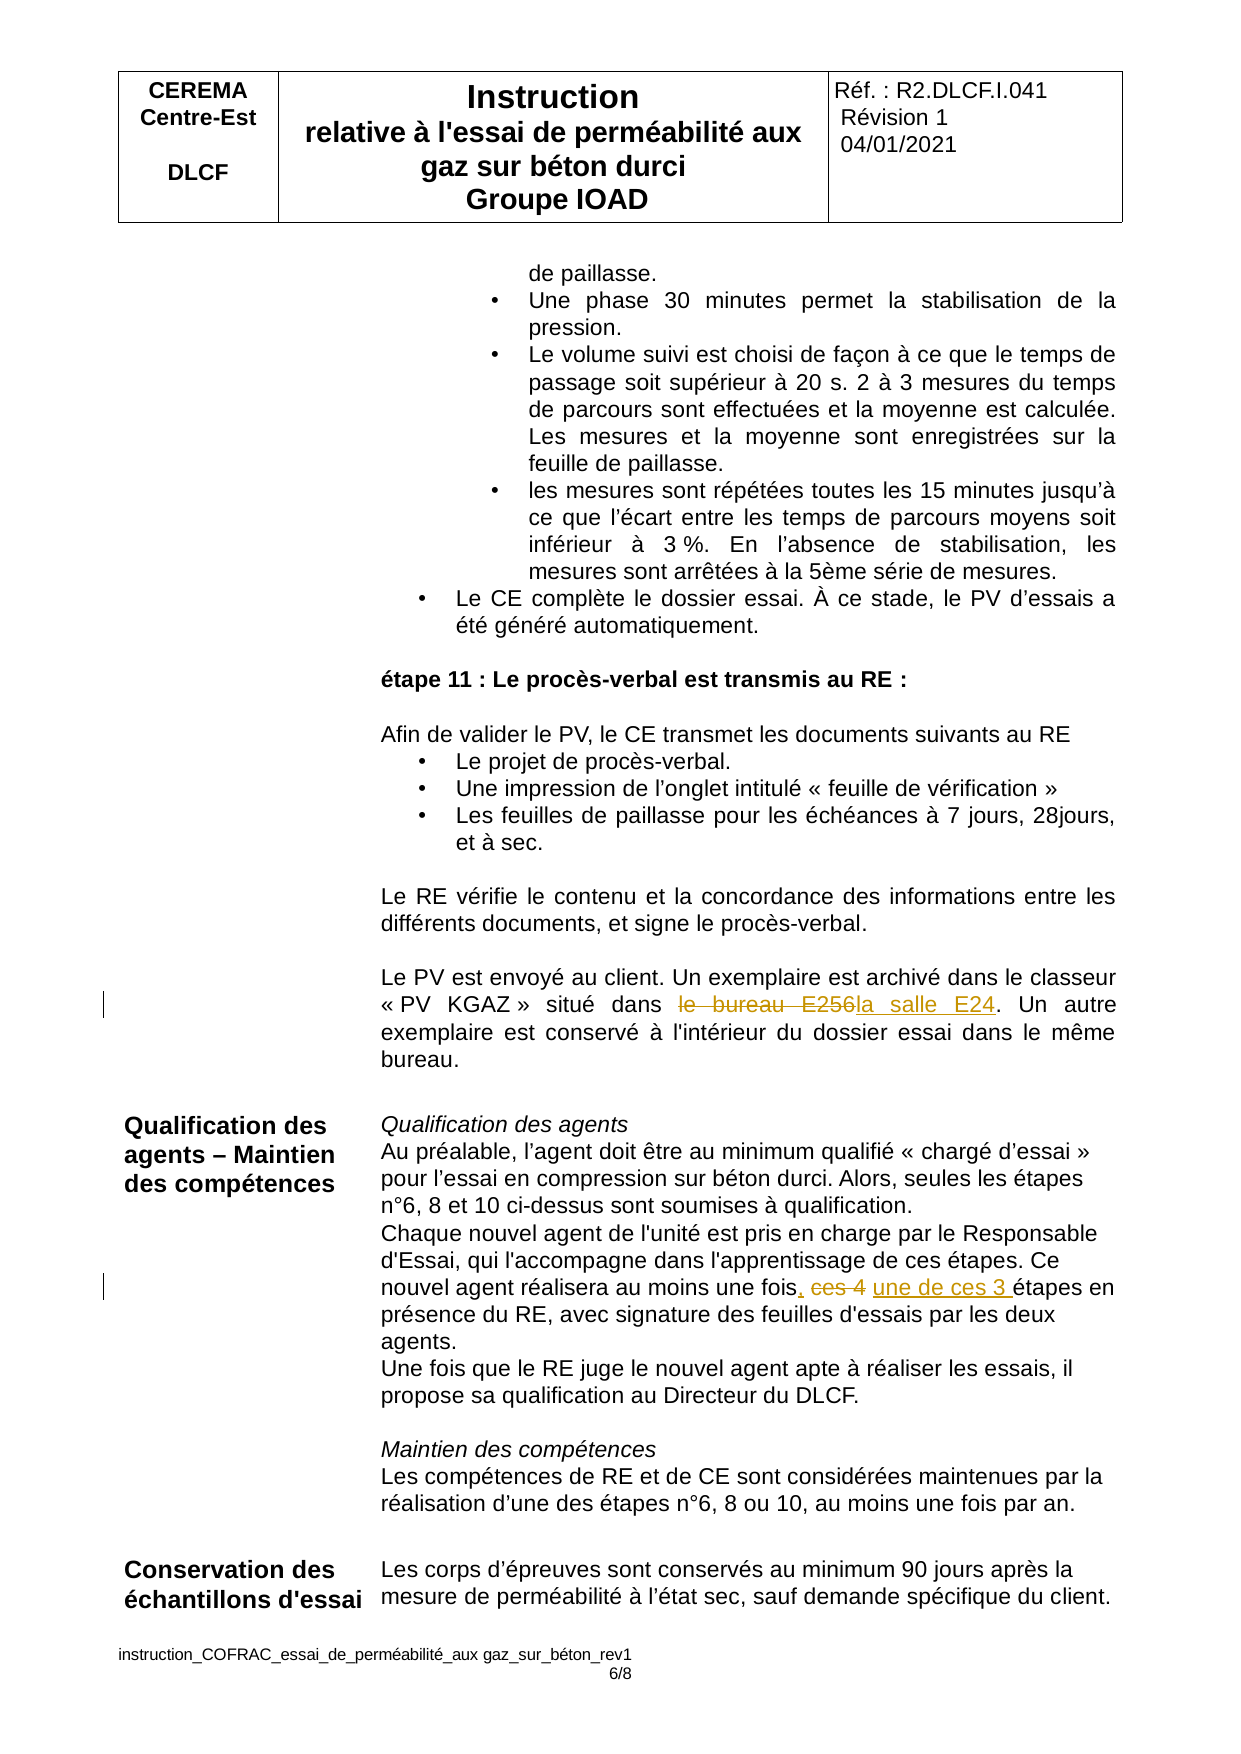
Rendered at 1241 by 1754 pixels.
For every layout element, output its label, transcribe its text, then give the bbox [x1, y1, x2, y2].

table_cell Qualification des agents Au préalable, l’agent doit être au minimum qualifié « chargé d’essai » pour l’essai en compression sur béton durci. Alors, seules les étapes n°6, 8 et 10 ci-dessus sont soumises à qualification. Chaque nouvel agent de l'unité est pris en charge par le Responsable d'Essai, qui l'accompagne dans l'apprentissage de ces étapes. Ce nouvel agent réalisera au moins une fois, une de ces 3 étapes en présence du RE, avec signature des feuilles d'essais par les deux agents. Une fois que le RE juge le nouvel agent apte à réaliser les essais, il propose sa qualification au Directeur du DLCF. Maintien des compétences Les compétences de RE et de CE sont considérées maintenues par la réalisation d’une des étapes n°6, 8 ou 10, au moins une fois par an. [375, 1105, 1123, 1550]
table_cell [118, 254, 375, 1105]
table_cell Qualification des agents – Maintien des compétences [118, 1105, 375, 1550]
table_cell Conservation des échantillons d'essai [118, 1550, 375, 1619]
table_cell Les corps d’épreuves sont conservés au minimum 90 jours après la mesure de perméabilité à l’état sec, sauf demande spécifique du client. [375, 1550, 1123, 1619]
table_cell Dispositions générales: Les dispositions figurants dans tous les documents listés dans le paragraphe « Documents de références », sont appliquées. Dispositions particulières: Conditions d’essais : Le gaz utilisé est du diazote (N2) La pression absolue d’entrée P0 a été calculée à partir de la pression atmosphérique standard au niveau de la mer (1 013 hPa) pour une altitude (alti) de 333 m, dans le cas de l’atmosphère normalisée type OACI (Organisation de l’Aviation Civile Internationale) : P0 = 974 hPa Étape 1 : réception des éprouvettes : le CE Procède à la réception des éprouvettes et la création d’un nouveau dossier essai : Le CE crée un nouvel enregistrement dans la feuille de calcul « suivit des essais de durabilité ». Il crée un nouveau un numéro SOA/KAZ. Ce numéro commence par les lettres : «KGAZ/ » suivi de l’année, suivi du symbole : « / », suivi d’un nombre débutant à un pour le premier essai de l’année puis incrémenté d’une unité à chaque nouvel essai. Le CE identifie les éprouvettes avec le numéro SOA/KGAZ et les places dans les bacs de conservation. Le CE crée le « dossier d’essai » et renseigne les champs de l’onglet « Feuille d’essai » (identification du prélèvement, date de sciage, échéance d’essai, ...) Le CE imprime le « dossier d’essai » au format A3. Étape 2 : enrobage et sciage des corps d’épreuve : 24 heures avant le sciage, le CE sort les éprouvettes des bacs de conservation, les sèche à l’air comprimé, et les enduit de résine époxy. Le CE scie les corps d’épreuves à une épaisseur de 50 ±1 mm. Le CE identifie les corps d’épreuve conformément au « dossier d’essai ». Le CE mesure le diamètre de chaque corps d’épreuve, en trois positions à 120 degrés. La moyenne des lectures est prise comme diamètre. Le CE mesure l’épaisseur de chaque corps d’épreuve en quatre positions d’égale distance autour de la circonférence. La moyenne des quatre mesures est prise comme épaisseur. Le CE complète le « dossier d’essai ». Étape 3 : saturation des corps d’épreuve : Les corps d’épreuve sont saturés par une des deux méthodes suivantes : Saturation sous vide : 48 h avant le démarrage de l’essai selon NF P 18-459 : Le CE place les corps d’épreuve dans la chambre à vide. La pression est maintenue inférieure à 25 mbar pendant 4h00 ± 0h30. Le CE introduit de l’eau potable dans la chambre à vide jusqu’à ce que les corps d’épreuve soient recouverts de 20 mm de liquide. La pression est maintenue inférieur 25 mbar pendant 44h00 ± 1h00. Imbibition : à partir de 7 jours avant le démarrage de l’essai : Le CE plonge les corps d’épreuves dans la piscine de conservation. Les corps d’épreuves sont posés sur la tranche. Le CE complète le dossier d’essai Étape 4 : pesée des corps d’épreuves et démarrage de l’essai : Le jour du lancement de l’essai : Le CE essuie la surface des corps d’épreuve à l’aide d’une éponge. Le CE pèse les corps d’épreuve. Le CE place les corps d’épreuve dans l’étuve à 80 °C Le CE complète le dossier d’essai Étape 5 : Retour à l’équilibre thermique : 24 heures avant la mesure de la perméabilité à 7 jours : Le CE sort les corps d’épreuves de l’étuve, les place dans un récipient étanche et dans la salle d’essai E24, régulée à 20°C. Le CE complète le dossier d’essai Étape 6 : Mesure de la masse et de la perméabilité à 7 jours : le 7ème jour suivant le lancement de l’essai : Le CE imprime les feuilles correspondant aux onglets « Mesures_7j » du dossier d’essai, elles constitueront les feuilles de paillasse. Le CE pèse les échantillons. Les masses sont notées sur les feuilles de paillasse. Le CE mesure la perméabilité au gaz pour les corps d’épreuves : Le corps d’épreuve est placé dans le perméabilimètre. La chambre à air assurant l’étanchéité du dispositif est gonflée à une pression comprise entre 8 et 10 bar. Une pression de 1,00±0,05 bar est appliquée à l’entrée de la cellule. Cette pression est enregistrée sur la feuille de paillasse. Une phase 30 minutes permet la stabilisation de la pression. Le volume suivi est choisi de façon à ce que le temps de passage soit supérieur à 20 s. 2 à 3 mesures du temps de parcours sont effectuées et la moyenne est calculée. Les mesures et la moyenne sont enregistrées sur la feuille de paillasse. les mesures sont répétées toutes les 15 minutes jusqu’à ce que l’écart entre les temps de parcours moyens soit inférieur à 3 %. En l’absence de stabilisation, les mesures sont arrêtées à la 5ème série de mesures. Le corps d‘épreuve est replacé dans le sac étanche. Le CE place les corps d’épreuve dans l’étuve à 80 °C Le CE complète le dossier essai. Étape 7 : Retour à l’équilibre thermique : 24 heures avant la mesure de la perméabilité à 28 jours : Le CE sort les corps d’épreuves de l’étuve, les place dans un récipient étanche et dans la salle d’essai E24, régulée à 20°C. Le CE complète le dossier d’essai Étape 8 : Mesure de la masse et de la perméabilité à 28 jours : le 28ème jour suivant le lancement de l’essai : Le CE imprime les feuilles correspondant aux onglets « Mesures_28j » du dossier d’essai, elles constitueront les feuilles de paillasse. Le CE pèse les échantillons. Les masses sont notées sur les feuilles de paillasse. Le CE mesure la perméabilité au gaz pour les corps d’épreuves : Le corps d’épreuve est placé dans le perméabilimètre. La chambre à air assurant l’étanchéité du dispositif est gonflée à une pression comprise entre 8 et 10 bar. Une pression de 1,00±0,05 bar est appliquée à l’entrée de la cellule. Cette pression est enregistrée sur la feuille de paillasse. Une phase 30 minutes permet la stabilisation de la pression. Le volume suivi est choisi de façon à ce que le temps de passage soit supérieur à 20 s. 2 à 3 mesures du temps de parcours sont effectuées et la moyenne est calculée. Les mesures et la moyenne sont enregistrées sur la feuille de paillasse. les mesures sont répétées toutes les 15 minutes jusqu’à ce que l’écart entre les temps de parcours moyens soit inférieur à 3 %. En l’absence de stabilisation, les mesures sont arrêtées à la 5ème série de mesures. Le corps d‘épreuve est replacé dans le sac étanche. Le CE place les corps d’épreuve dans l’étuve à 105 °C Le CE complète le dossier essai. Étape 9 : Mesure de la masse constante : Le CE sort les corps d’épreuve de l’étuve et les pèse. Les masses sont reportées sur la feuille d’essai. Si pour au moins un des corps d’épreuve, la variation de masse à 24 heures d’intervalle est : Supérieure à 0,05 % : Le CE replace les corps d’épreuve dans l’étuve à 105 °C L’étape 9 est répétée. Sinon : Le CE place les corps d’épreuve dans la salle d’essais à l’intérieur d’un récipient étanche. Le CE règle la température de salle d’essai E24 à 20°C. Le CE complète le dossier essai. Étape 10 : Mesure de la masse et de la perméabilité à l’état sec : Le CE imprime les feuilles correspondant aux onglets « Mesures_sec » du dossier d’essai, elles constitueront les feuilles de paillasse. Le CE pèse les échantillons. Les masses sont notées sur les feuilles de paillasse. Le CE mesure la perméabilité au gaz pour les corps d’épreuves : Le corps d’épreuve est placé dans le perméabilimètre. La chambre à air assurant l’étanchéité du dispositif est gonflée à une pression comprise entre 8 et 10 bar. Une pression de 1,00±0,05 bar est appliquée à l’entrée de la cellule. Cette pression est enregistrée sur la feuille de paillasse. Une phase 30 minutes permet la stabilisation de la pression. Le volume suivi est choisi de façon à ce que le temps de passage soit supérieur à 20 s. 2 à 3 mesures du temps de parcours sont effectuées et la moyenne est calculée. Les mesures et la moyenne sont enregistrées sur la feuille de paillasse. les mesures sont répétées toutes les 15 minutes jusqu’à ce que l’écart entre les temps de parcours moyens soit inférieur à 3 %. En l’absence de stabilisation, les mesures sont arrêtées à la 5ème série de mesures. Le CE complète le dossier essai. À ce stade, le PV d’essais a été généré automatiquement. étape 11 : Le procès-verbal est transmis au RE : Afin de valider le PV, le CE transmet les documents suivants au RE Le projet de procès-verbal. Une impression de l’onglet intitulé « feuille de vérification » Les feuilles de paillasse pour les échéances à 7 jours, 28jours, et à sec. Le RE vérifie le contenu et la concordance des informations entre les différents documents, et signe le procès-verbal. Le PV est envoyé au client. Un exemplaire est archivé dans le classeur « PV KGAZ » situé dans la salle E24. Un autre exemplaire est conservé à l'intérieur du dossier essai dans le même bureau. [375, 254, 1123, 1105]
